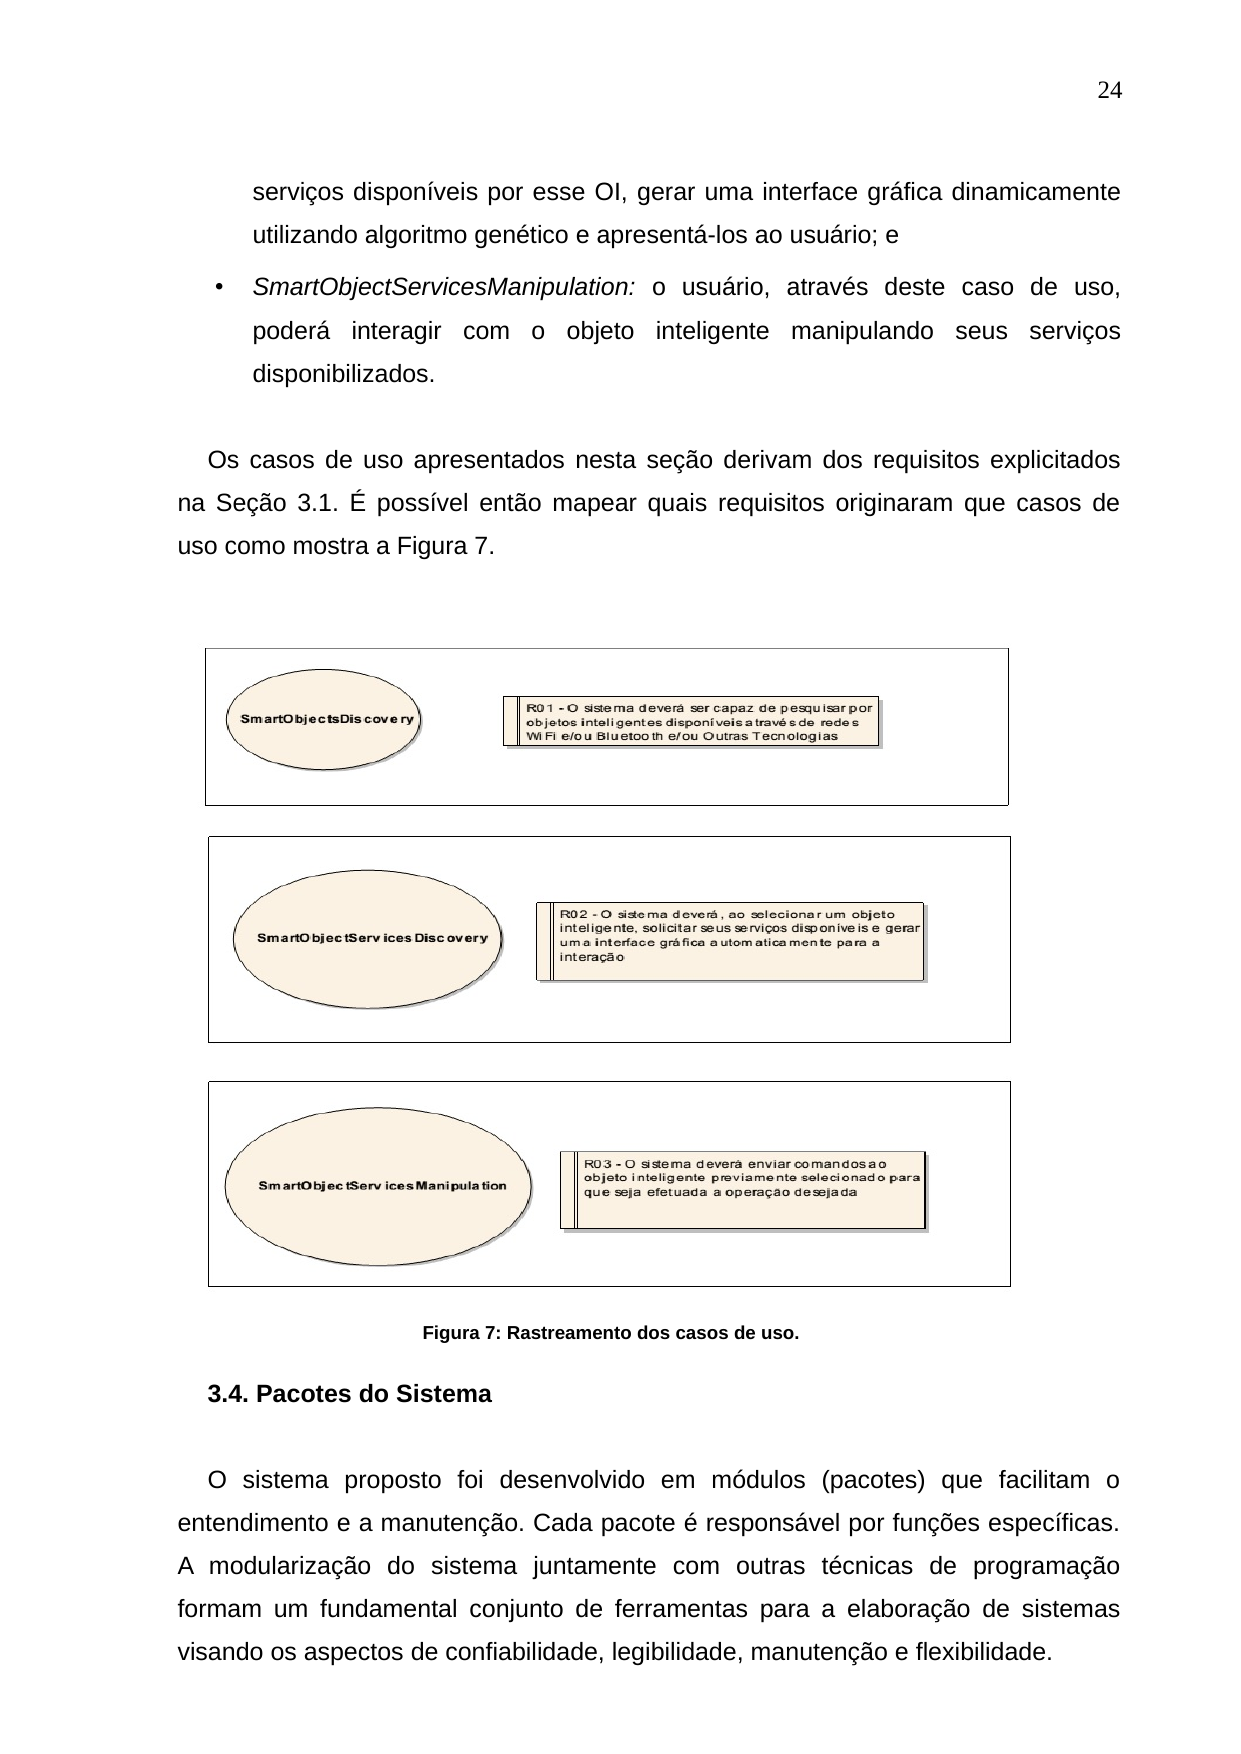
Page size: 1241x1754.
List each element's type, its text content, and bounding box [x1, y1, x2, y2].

list serviços disponíveis por esse OI, gerar uma interface gráfica dinamicamente utilizando algoritmo genético e apresentá-los ao usuário; e [215, 177, 1122, 249]
picture [160, 620, 1062, 1322]
text Figura 7: Rastreamento dos casos de uso. [160, 1322, 1061, 1343]
list Pacotes do Sistema [177, 1351, 1122, 1407]
text Os casos de uso apresentados nesta seção derivam dos requisitos explicitados na Seção 3.1. É possível então mapear quais requisitos originaram que casos de uso como mostra a Figura 7. [177, 445, 1122, 560]
list SmartObjectServicesManipulation: o usuário, através deste caso de uso, poderá interagir com o objeto inteligente manipulando seus serviços disponibilizados. [215, 272, 1122, 387]
text O sistema proposto foi desenvolvido em módulos (pacotes) que facilitam o entendimento e a manutenção. Cada pacote é responsável por funções específicas. A modularização do sistema juntamente com outras técnicas de programação formam um fundamental conjunto de ferramentas para a elaboração de sistemas visando os aspectos de confiabilidade, legibilidade, manutenção e flexibilidade. [177, 1465, 1122, 1666]
